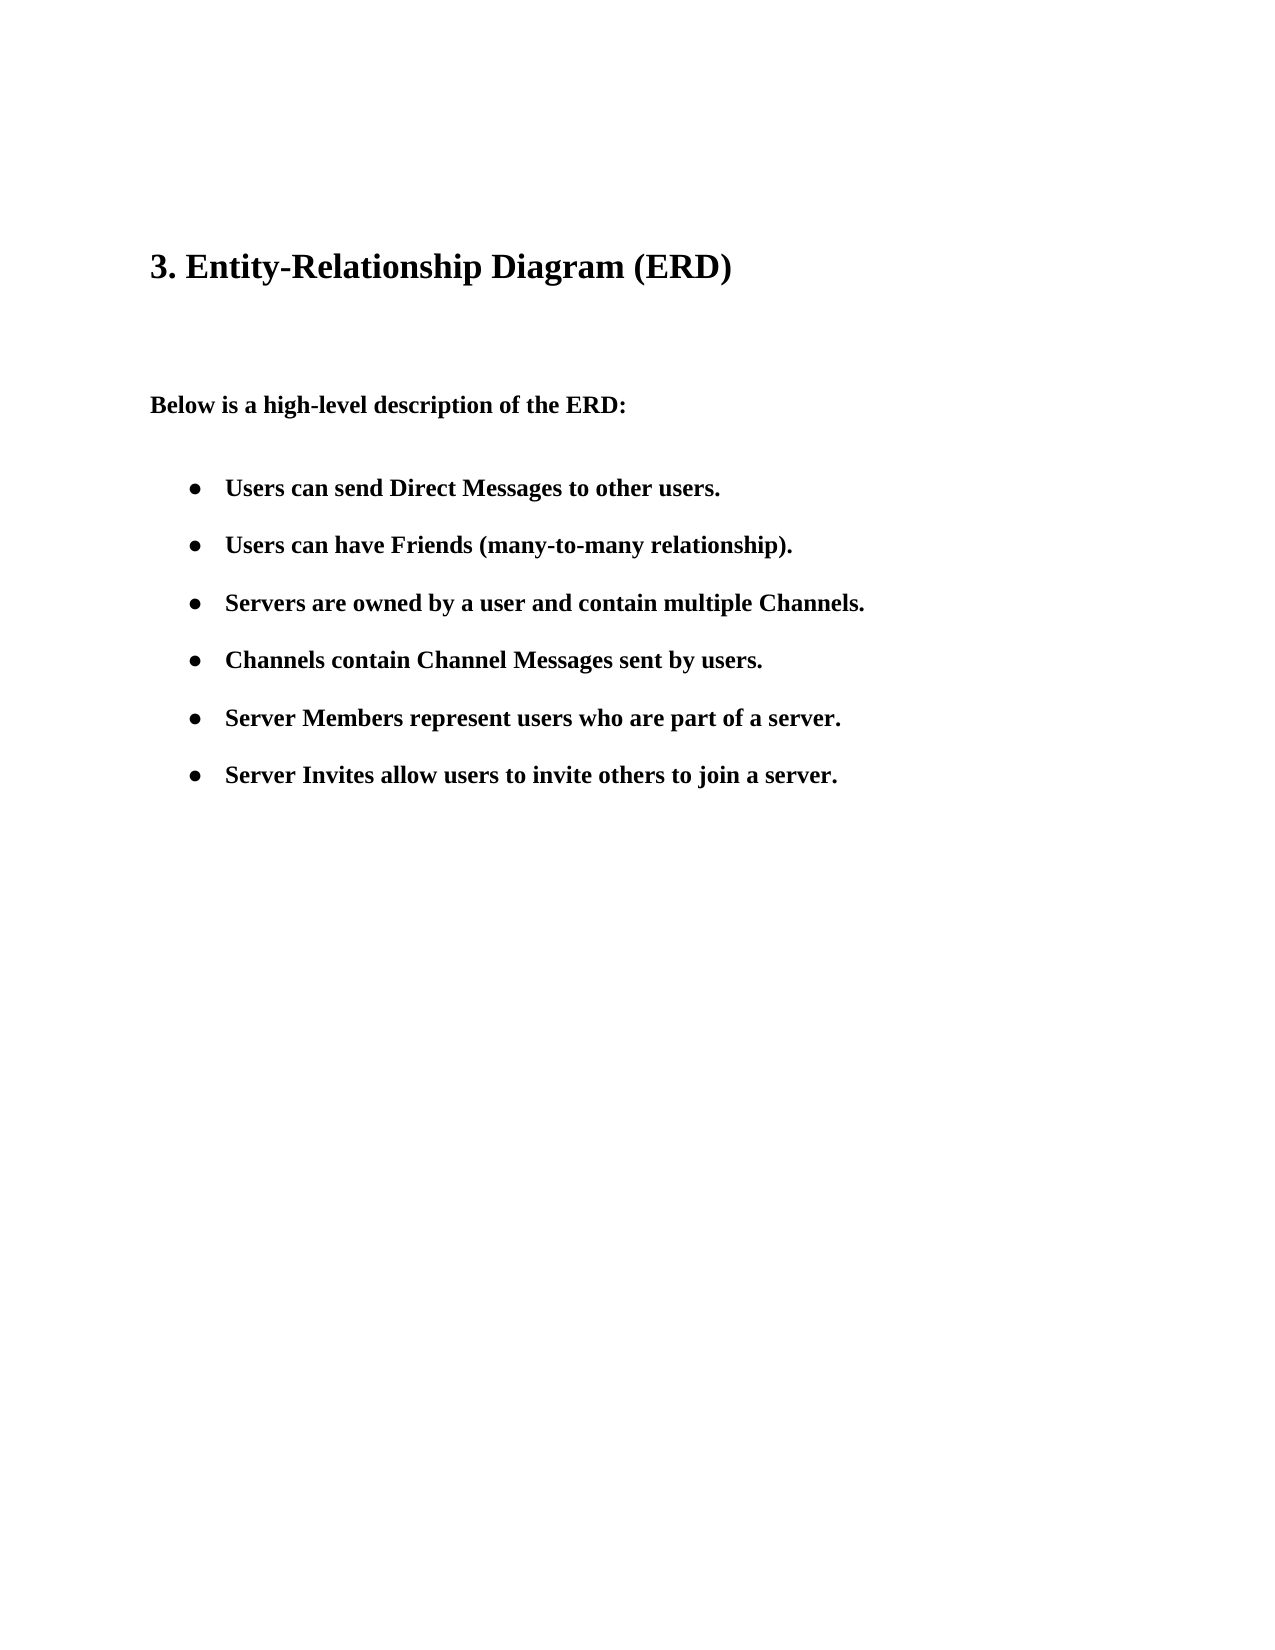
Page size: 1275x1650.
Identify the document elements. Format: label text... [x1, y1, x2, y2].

list Users can send Direct Messages to other users. [187, 473, 1125, 501]
list Servers are owned by a user and contain multiple Channels. [187, 588, 1125, 616]
list Channels contain Channel Messages sent by users. [187, 645, 1125, 674]
text Below is a high-level description of the ERD: [150, 390, 1125, 419]
list Server Members represent users who are part of a server. [187, 703, 1125, 731]
list Users can have Friends (many-to-many relationship). [187, 530, 1125, 559]
list Server Invites allow users to invite others to join a server. [187, 760, 1125, 789]
subtitle 3. Entity-Relationship Diagram (ERD) [150, 245, 1125, 286]
